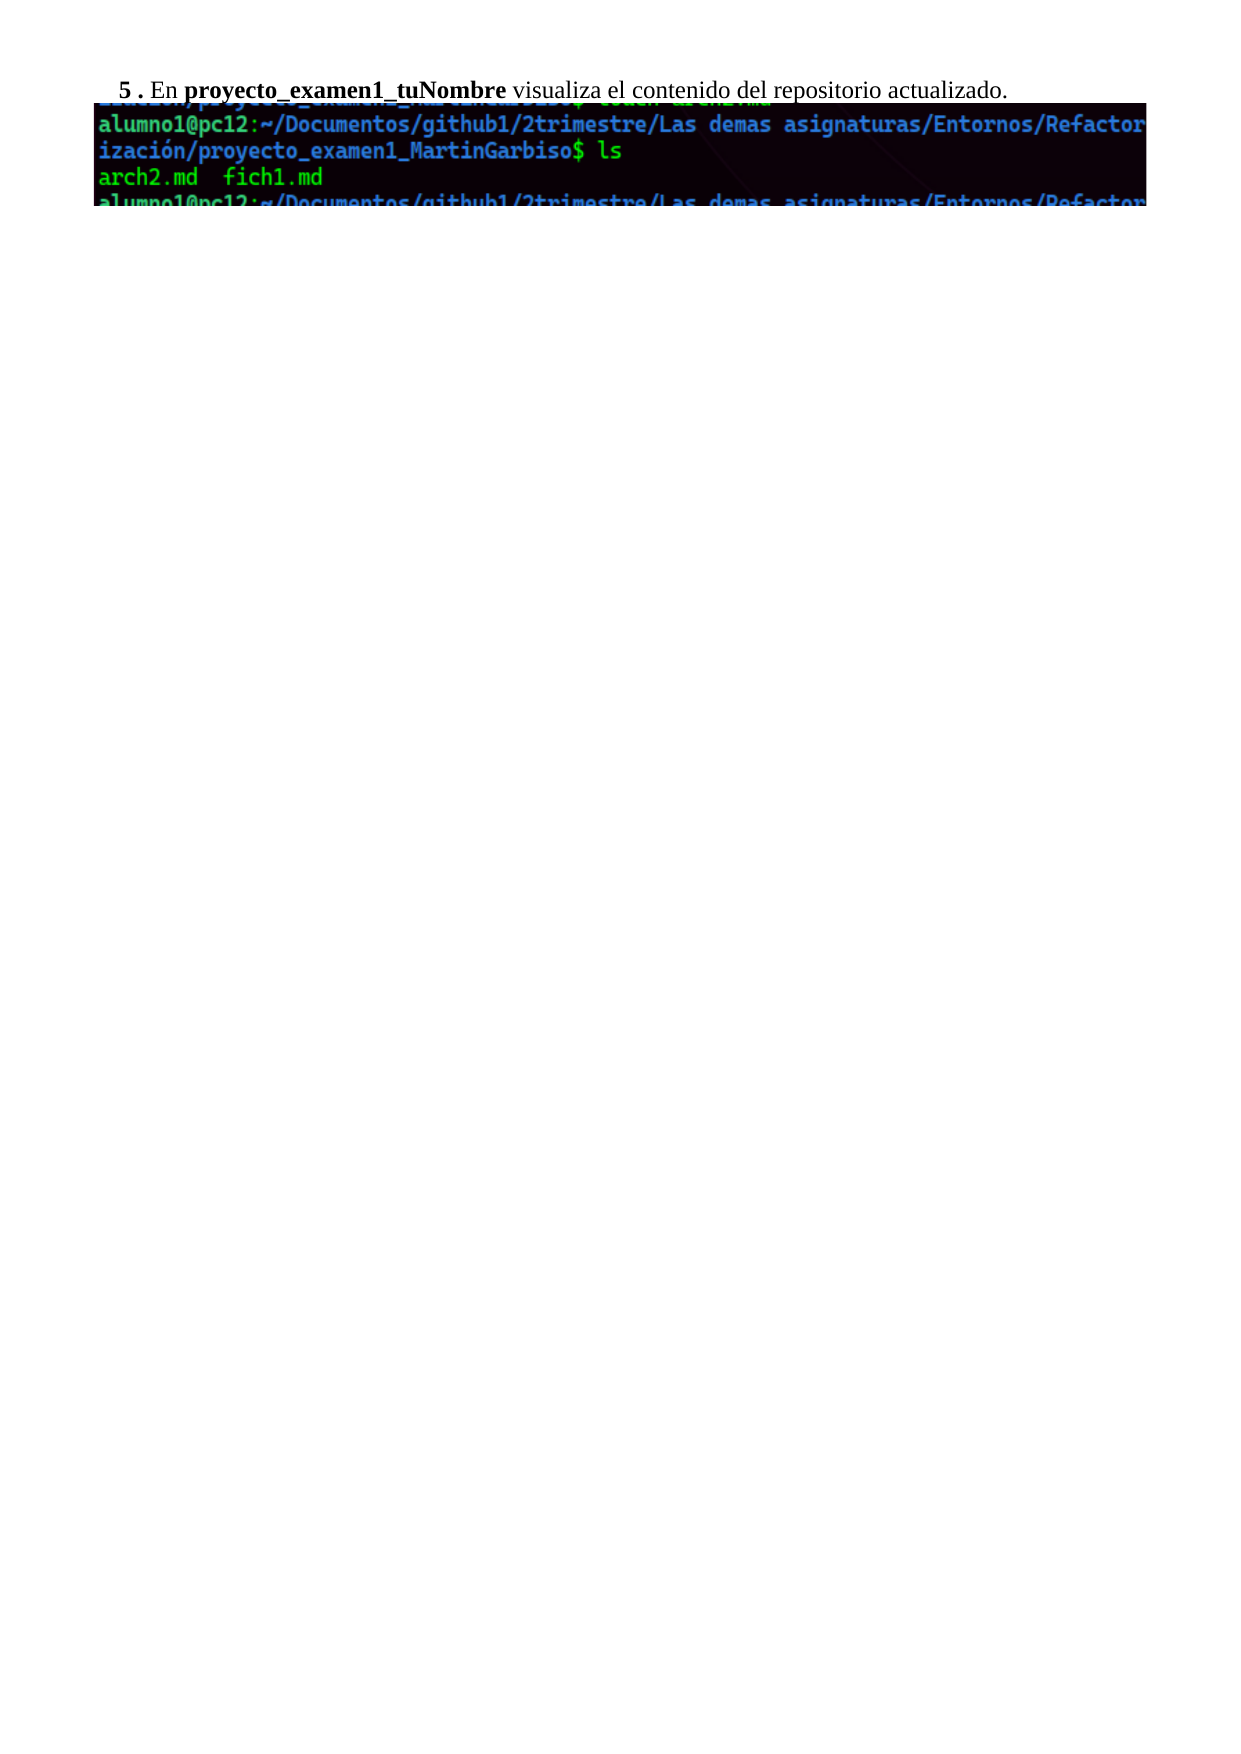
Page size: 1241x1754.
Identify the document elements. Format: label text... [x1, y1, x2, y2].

picture [93, 103, 1147, 206]
list En proyecto_examen1_tuNombre visualiza el contenido del repositorio actualizado. [112, 75, 1165, 104]
